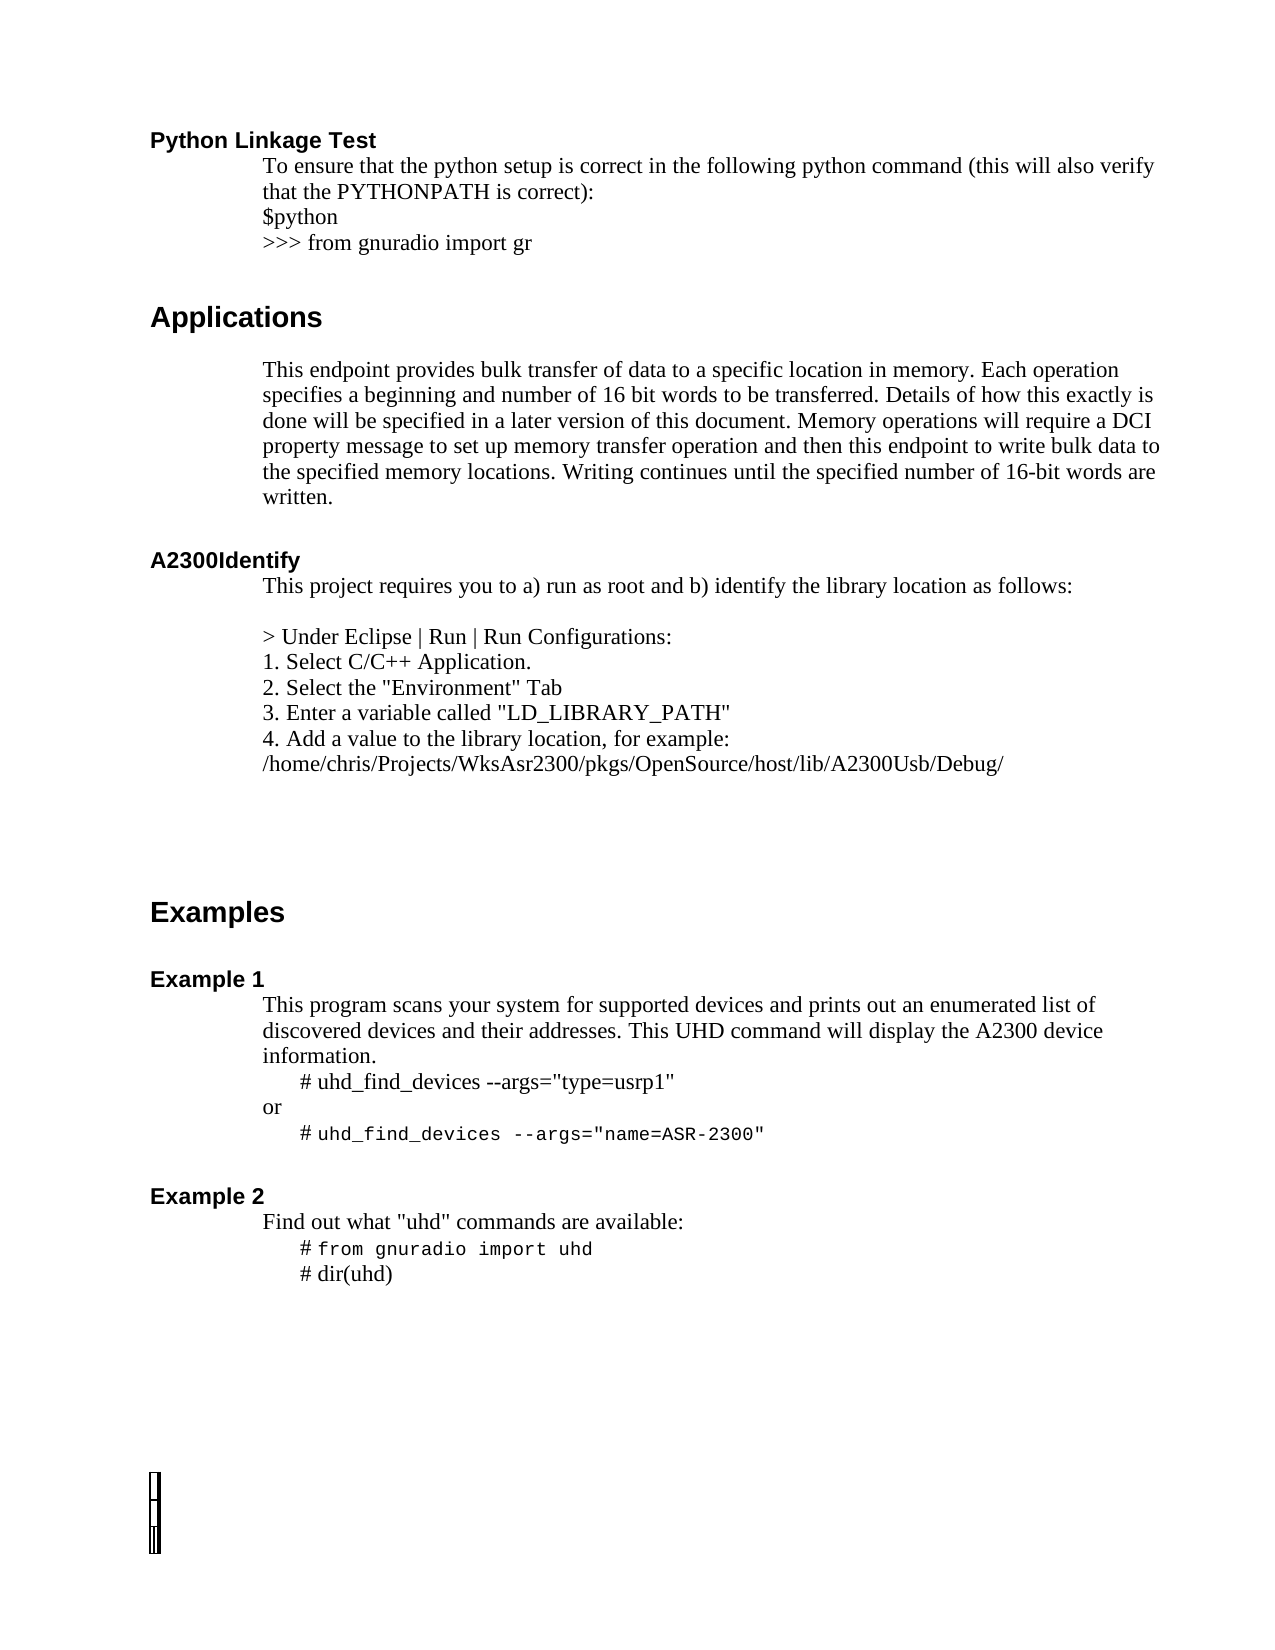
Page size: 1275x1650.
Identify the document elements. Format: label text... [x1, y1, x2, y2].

subtitle Python Linkage Test [150, 127, 1162, 153]
text Find out what "uhd" commands are available: # from gnuradio import uhd # dir(uhd) [262, 1209, 1162, 1286]
text This program scans your system for supported devices and prints out an enumerated list of discovered devices and their addresses. This UHD command will display the A2300 device information. # uhd_find_devices --args="type=usrp1" or # uhd_find_devices --args="name=ASR-2300" [262, 992, 1162, 1146]
text > Under Eclipse | Run | Run Configurations: 1. Select C/C++ Application. 2. Select the "Environment" Tab 3. Enter a variable called "LD_LIBRARY_PATH" 4. Add a value to the library location, for example: /home/chris/Projects/WksAsr2300/pkgs/OpenSource/host/lib/A2300Usb/Debug/ [262, 624, 1162, 777]
subtitle A2300Identify [150, 547, 1162, 573]
subtitle Applications [150, 301, 1162, 333]
text This project requires you to a) run as root and b) identify the library location as follows: [262, 573, 1162, 599]
text To ensure that the python setup is correct in the following python command (this will also verify that the PYTHONPATH is correct): $python >>> from gnuradio import gr [262, 153, 1162, 255]
subtitle Examples [150, 896, 1162, 928]
text This endpoint provides bulk transfer of data to a specific location in memory. Each operation specifies a beginning and number of 16 bit words to be transferred. Details of how this exactly is done will be specified in a later version of this document. Memory operations will require a DCI property message to set up memory transfer operation and then this endpoint to write bulk data to the specified memory locations. Writing continues until the specified number of 16-bit words are written. [262, 356, 1162, 509]
subtitle Example 2 [150, 1183, 1162, 1209]
subtitle Example 1 [150, 966, 1162, 992]
